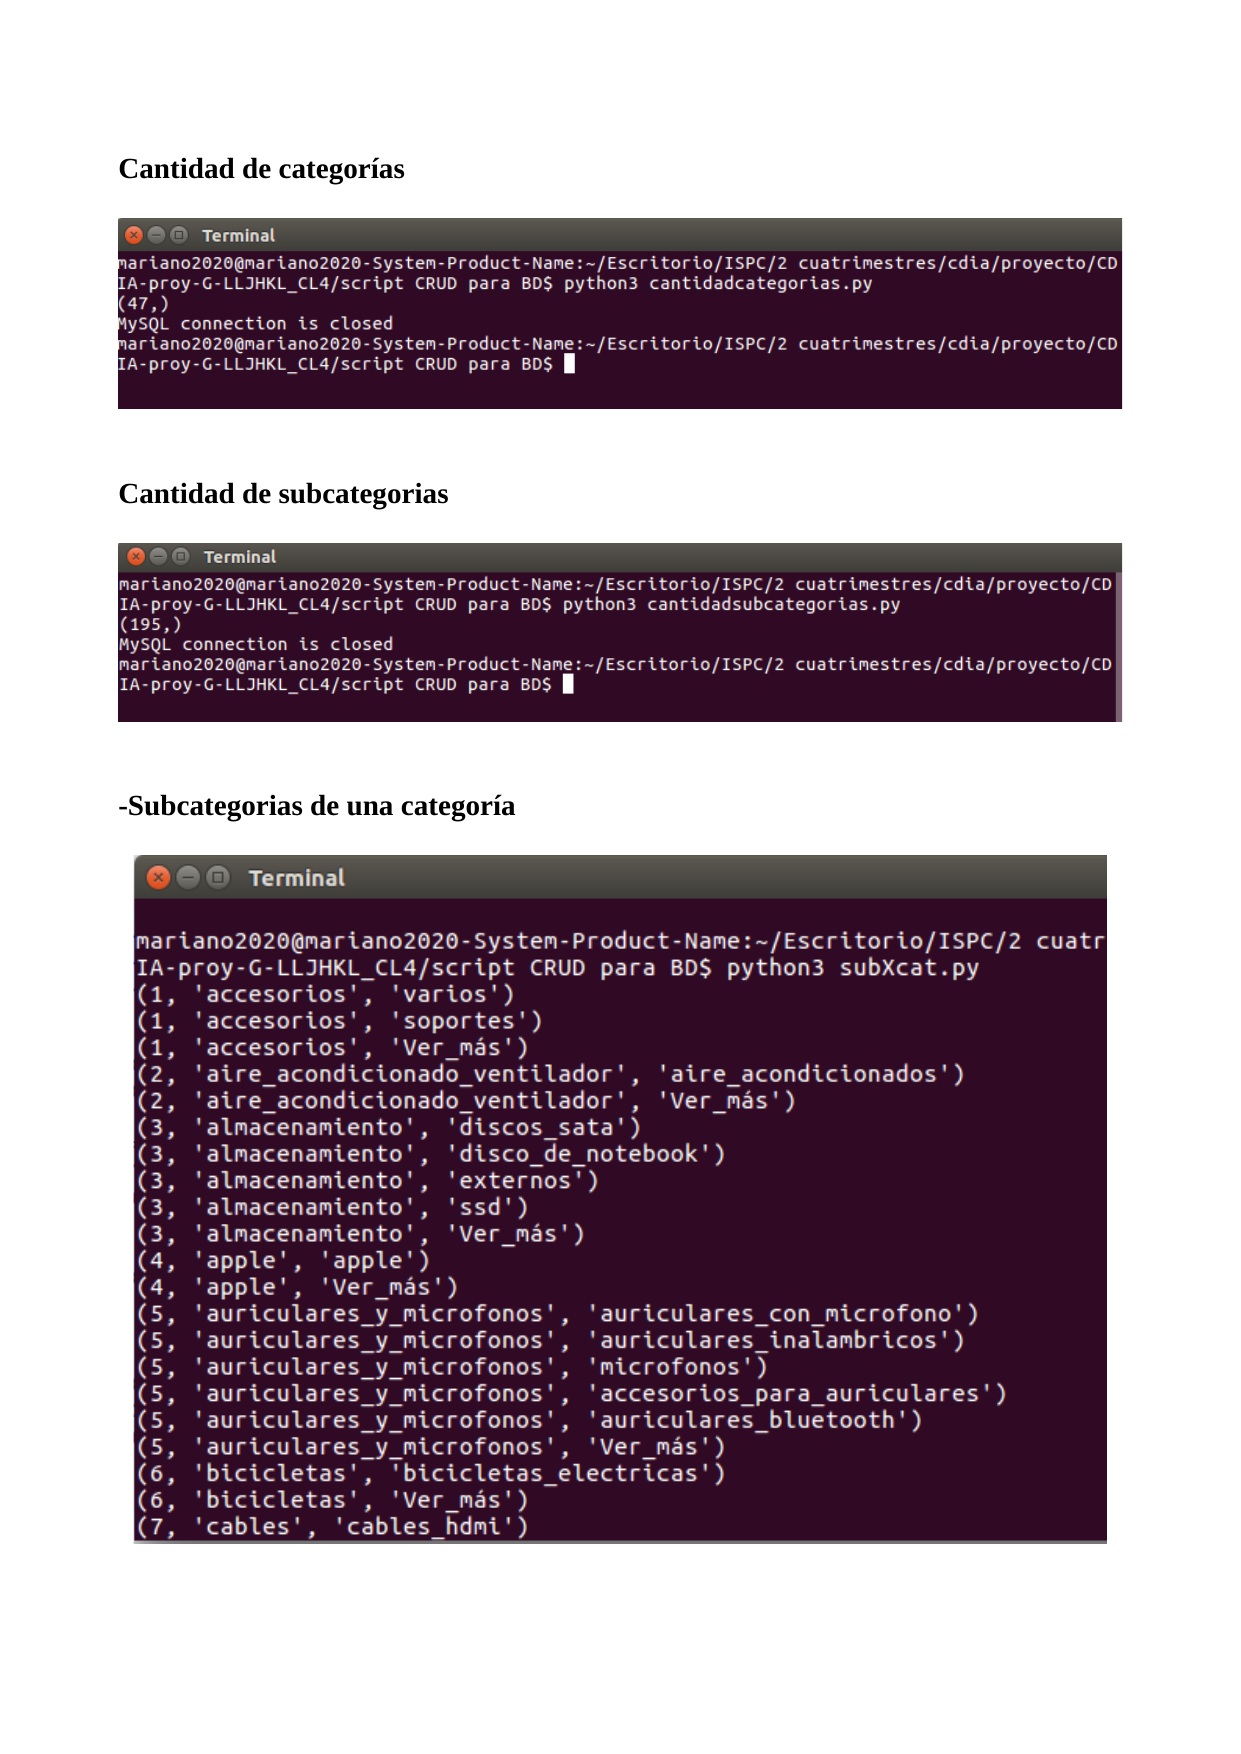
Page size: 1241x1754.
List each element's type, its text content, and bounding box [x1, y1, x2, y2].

text Cantidad de subcategorias [118, 476, 1122, 510]
text Cantidad de categorías [118, 152, 1122, 185]
text -Subcategorias de una categoría [118, 788, 1122, 822]
picture [133, 855, 1107, 1544]
picture [118, 218, 1123, 409]
picture [118, 543, 1123, 722]
